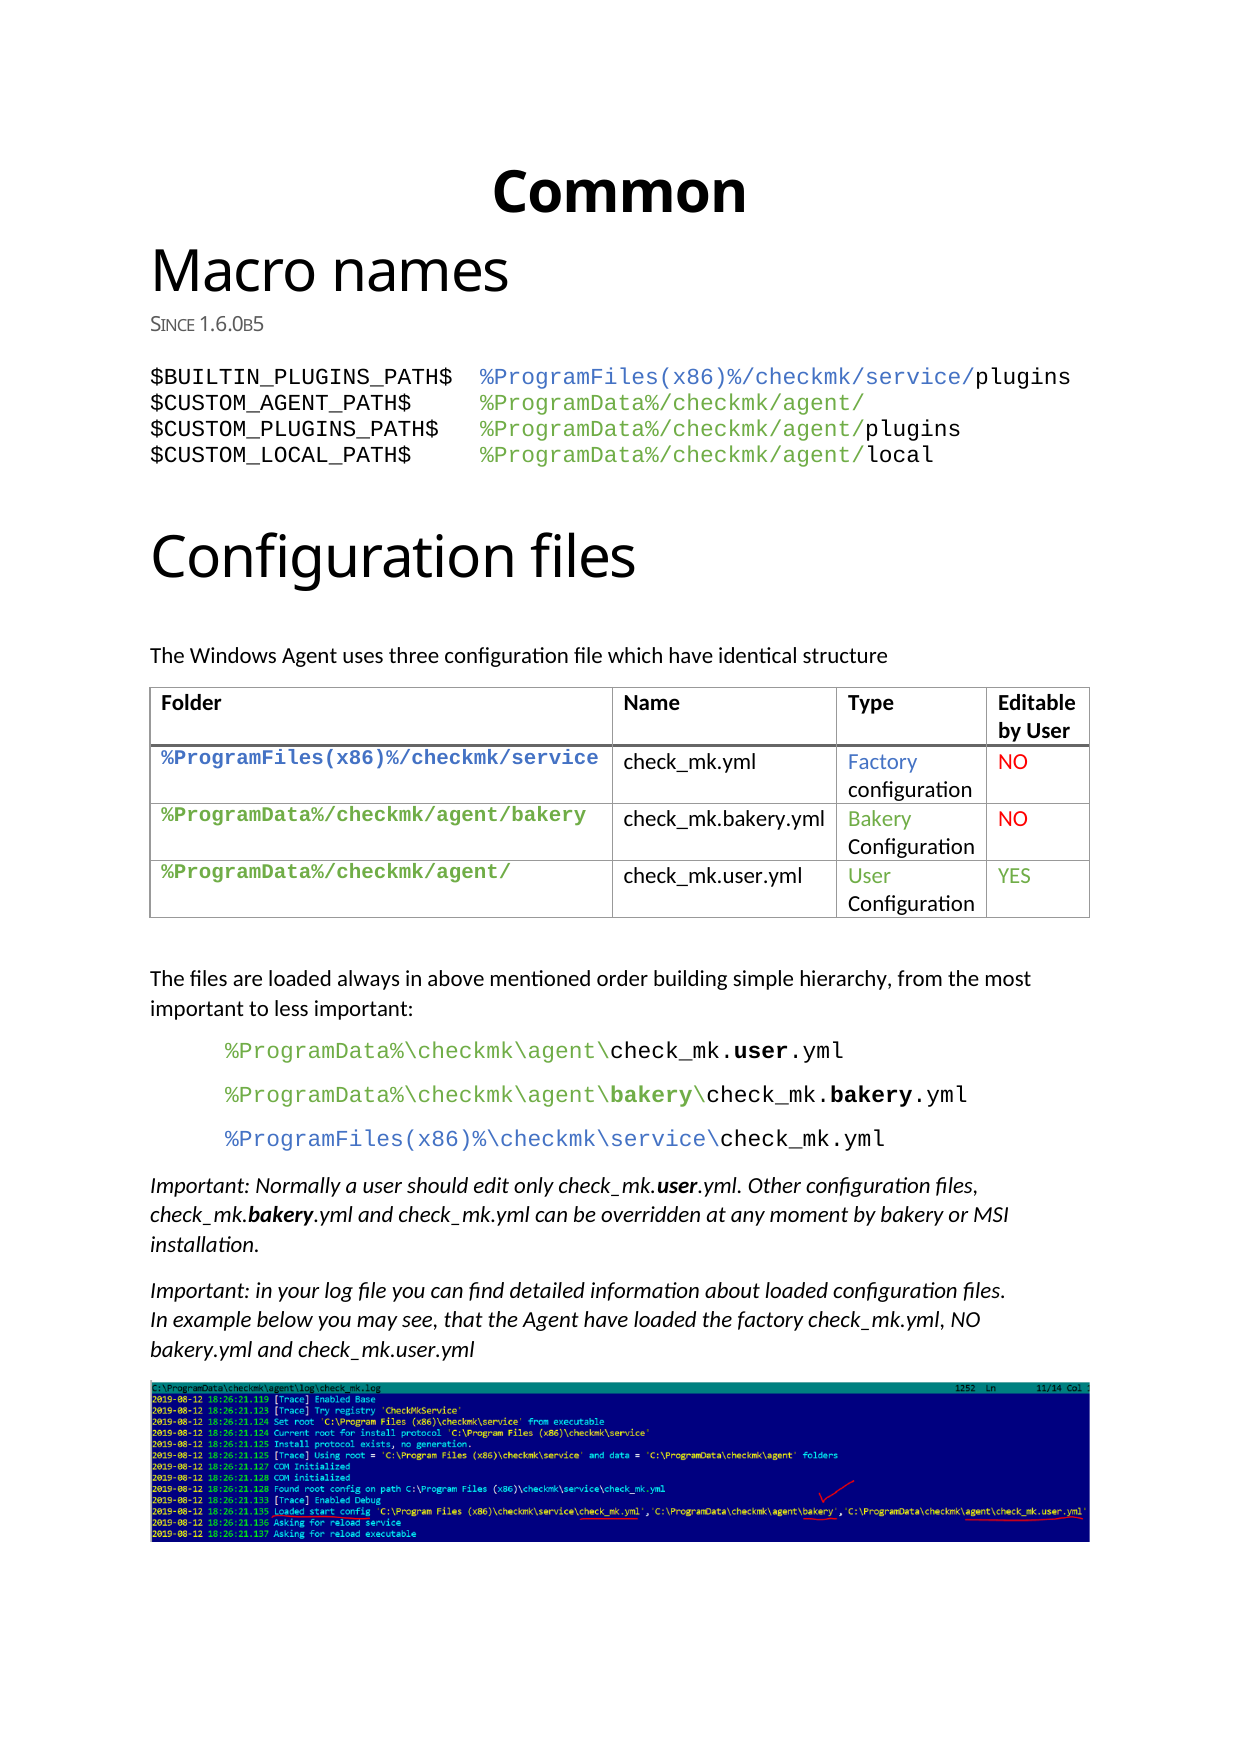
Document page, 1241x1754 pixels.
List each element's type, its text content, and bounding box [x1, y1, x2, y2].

text The files are loaded always in above mentioned order building simple hierarchy, from the most important to less important: [150, 964, 1090, 1022]
text $CUSTOM_LOCAL_PATH$ %ProgramData%/checkmk/agent/local [150, 443, 1090, 469]
table_cell check_mk.yml [613, 747, 836, 803]
text Important: Normally a user should edit only check_mk.user.yml. Other configuration files, check_mk.bakery.yml and check_mk.yml can be overridden at any moment by bakery or MSI installation. [150, 1171, 1090, 1258]
table_cell check_mk.bakery.yml [613, 804, 836, 860]
table_cell NO [987, 804, 1089, 860]
text %ProgramFiles(x86)%\checkmk\service\check_mk.yml [225, 1127, 1090, 1153]
table_cell Bakery Configuration [837, 804, 986, 860]
text %ProgramData%\checkmk\agent\bakery\check_mk.bakery.yml [225, 1083, 1090, 1109]
text The Windows Agent uses three configuration file which have identical structure [150, 641, 1090, 669]
text $CUSTOM_PLUGINS_PATH$ %ProgramData%/checkmk/agent/plugins [150, 417, 1090, 443]
text Since 1.6.0b5 [150, 309, 1090, 337]
table_cell %ProgramData%/checkmk/agent/ [151, 861, 612, 917]
text $BUILTIN_PLUGINS_PATH$ %ProgramFiles(x86)%/checkmk/service/plugins [150, 365, 1090, 391]
text Configuration files [150, 515, 1090, 595]
table_cell Factory configuration [837, 747, 986, 803]
table_cell %ProgramData%/checkmk/agent/bakery [151, 804, 612, 860]
text Important: in your log file you can find detailed information about loaded configuration files. In example below you may see, that the Agent have loaded the factory check_mk.yml, NO bakery.yml and check_mk.user.yml [150, 1276, 1090, 1363]
table_cell User Configuration [837, 861, 986, 917]
table_header Name [613, 688, 836, 744]
text Macro names [150, 229, 1090, 309]
table_cell %ProgramFiles(x86)%/checkmk/service [151, 747, 612, 803]
table_cell NO [987, 747, 1089, 803]
table_header Editable by User [987, 688, 1089, 744]
text %ProgramData%\checkmk\agent\check_mk.user.yml [225, 1040, 1090, 1066]
text $CUSTOM_AGENT_PATH$ %ProgramData%/checkmk/agent/ [150, 391, 1090, 417]
table_header Folder [151, 688, 612, 744]
table_cell check_mk.user.yml [613, 861, 836, 917]
table_header Type [837, 688, 986, 744]
text Common [150, 150, 1090, 229]
table_cell YES [987, 861, 1089, 917]
